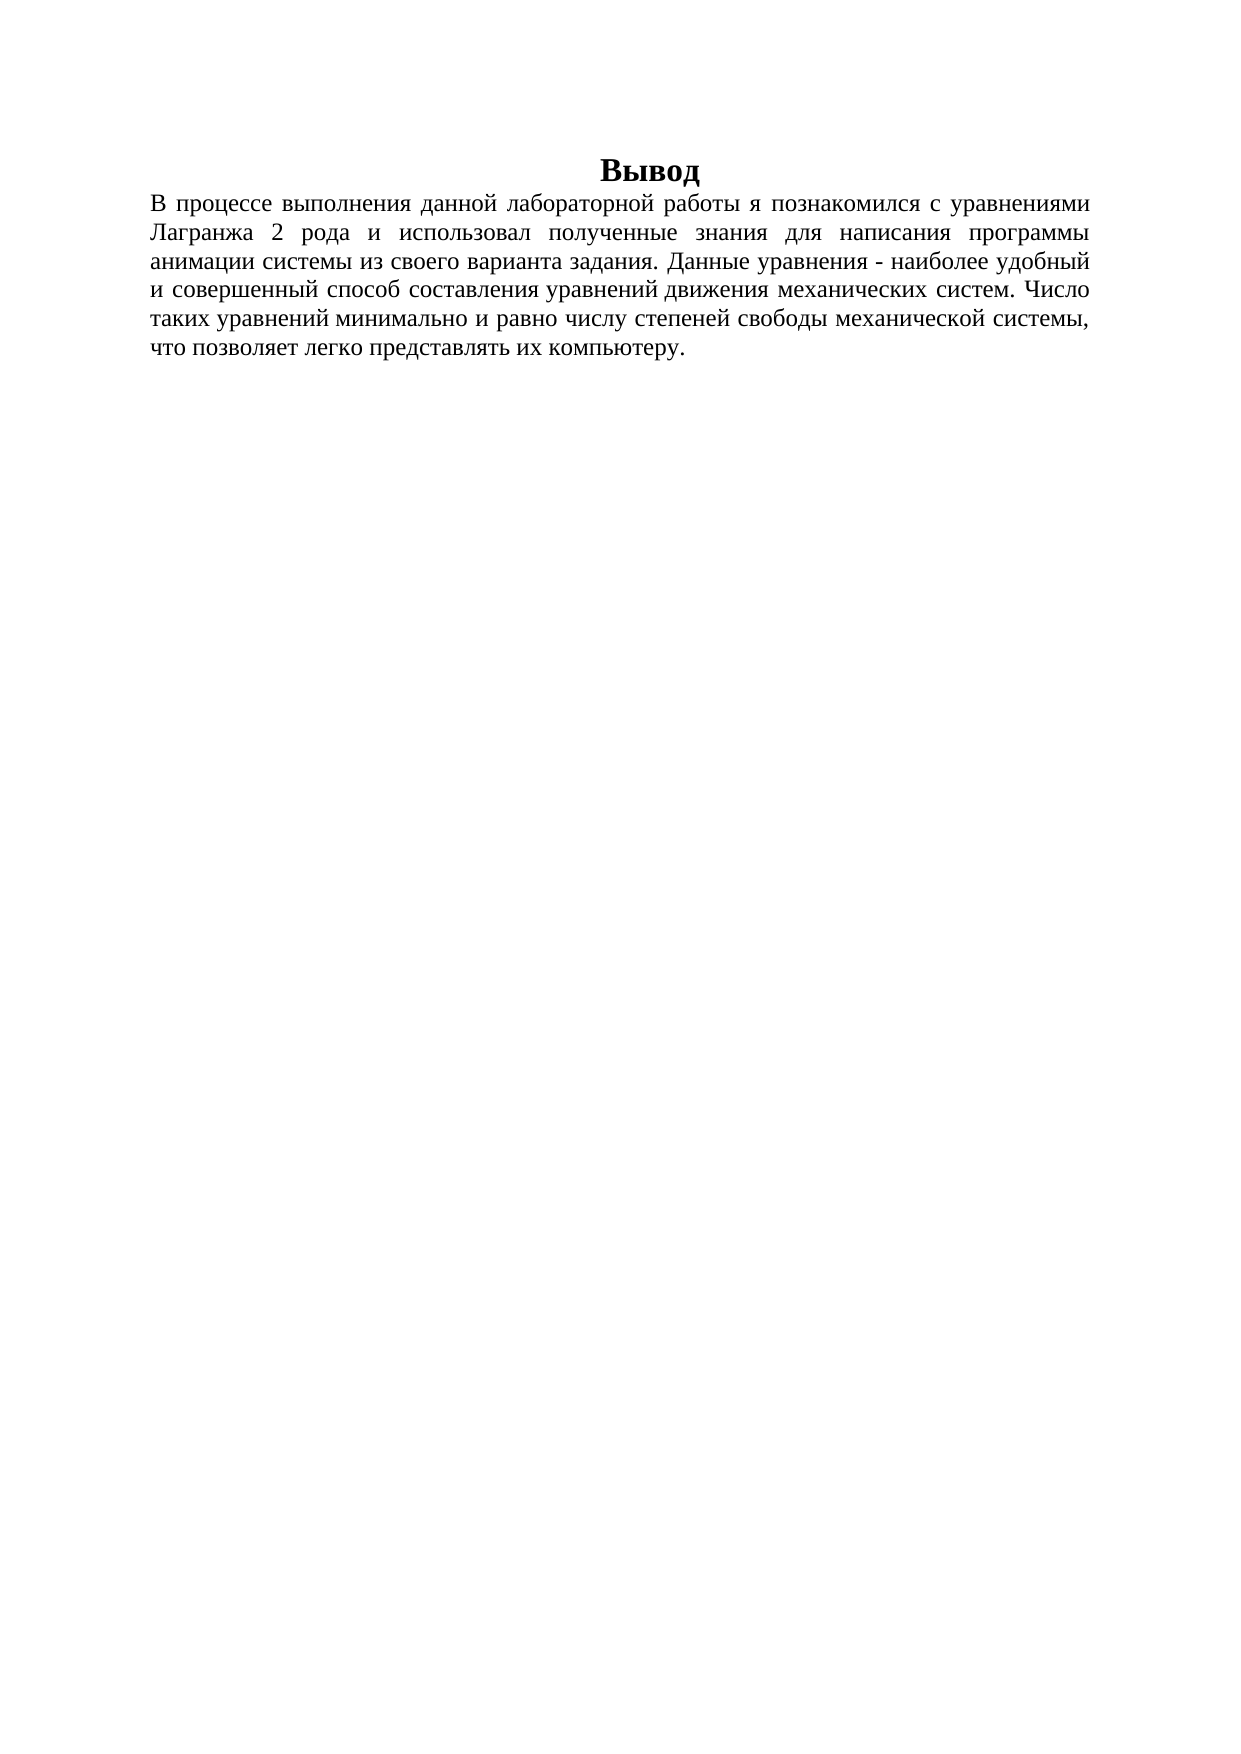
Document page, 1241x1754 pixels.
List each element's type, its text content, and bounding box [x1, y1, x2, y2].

text Вывод [150, 150, 1090, 188]
text В процессе выполнения данной лабораторной работы я познакомился с уравнениями Лагранжа 2 рода и использовал полученные знания для написания программы анимации системы из своего варианта задания. Данные уравнения - наиболее удобный и совершенный способ составления уравнений движения механических систем. Число таких уравнений минимально и равно числу степеней свободы механической системы, что позволяет легко представлять их компьютеру. [150, 188, 1090, 361]
